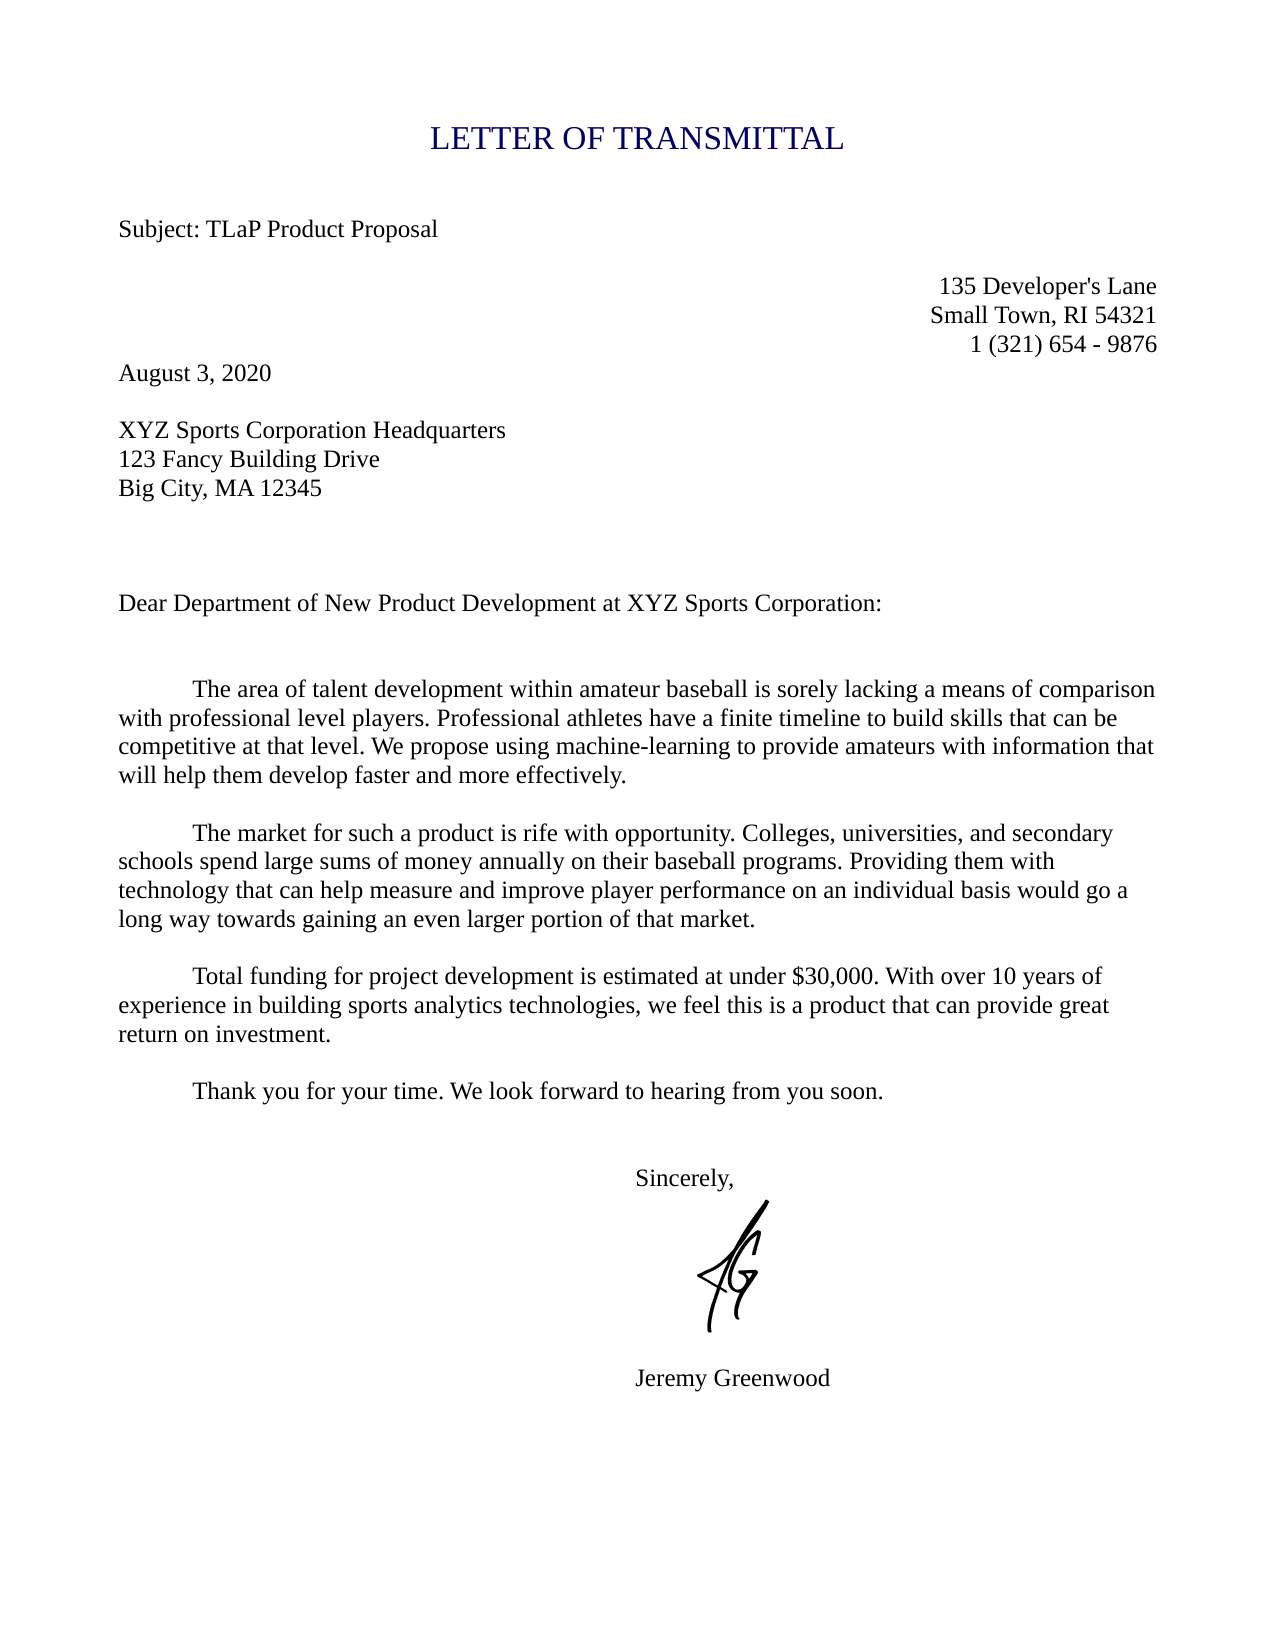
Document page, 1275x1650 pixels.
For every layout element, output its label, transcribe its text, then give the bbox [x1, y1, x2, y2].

text Sincerely, [118, 1163, 1157, 1191]
text Dear Department of New Product Development at XYZ Sports Corporation: [118, 588, 1157, 616]
text The market for such a product is rife with opportunity. Colleges, universities, and secondary schools spend large sums of money annually on their baseball programs. Providing them with technology that can help measure and improve player performance on an individual basis would go a long way towards gaining an even larger portion of that market. [118, 818, 1157, 933]
text Small Town, RI 54321 [118, 300, 1157, 329]
text Total funding for project development is estimated at under $30,000. With over 10 years of experience in building sports analytics technologies, we feel this is a product that can provide great return on investment. [118, 961, 1157, 1048]
text 1 (321) 654 - 9876 [118, 329, 1157, 358]
text Jeremy Greenwood [118, 1363, 1157, 1391]
text 123 Fancy Building Drive [118, 444, 1157, 473]
text Thank you for your time. We look forward to hearing from you soon. [118, 1076, 1157, 1105]
text The area of talent development within amateur baseball is sorely lacking a means of comparison with professional level players. Professional athletes have a finite timeline to build skills that can be competitive at that level. We propose using machine-learning to provide amateurs with information that will help them develop faster and more effectively. [118, 674, 1157, 789]
text Subject: TLaP Product Proposal [118, 214, 1157, 243]
text LETTER OF TRANSMITTAL [118, 118, 1157, 156]
text Big City, MA 12345 [118, 473, 1157, 501]
text XYZ Sports Corporation Headquarters [118, 415, 1157, 444]
text 135 Developer's Lane [118, 271, 1157, 300]
picture [695, 1198, 771, 1334]
text August 3, 2020 [118, 358, 1157, 386]
